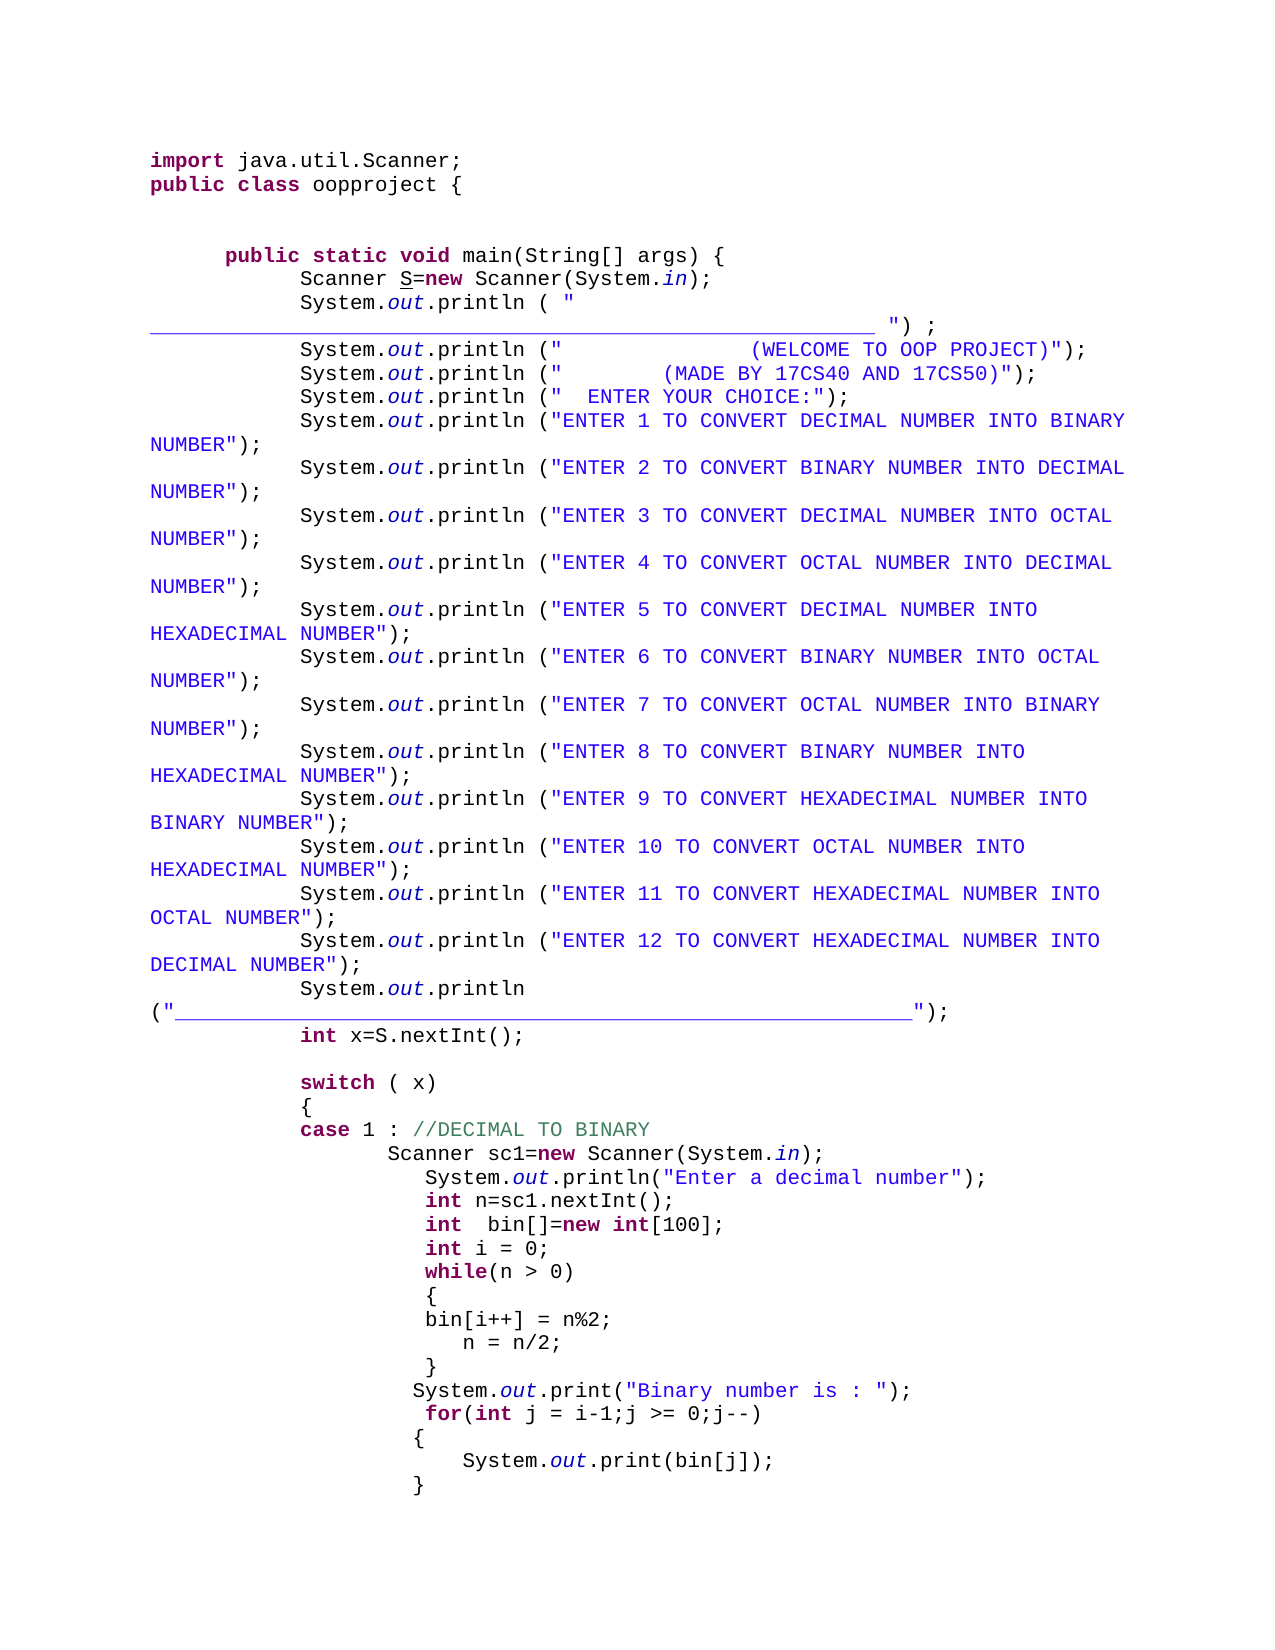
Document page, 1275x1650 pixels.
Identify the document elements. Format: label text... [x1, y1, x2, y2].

text System.out.println ("ENTER 9 TO CONVERT HEXADECIMAL NUMBER INTO BINARY NUMBER"); [150, 788, 1125, 836]
text Scanner S=new Scanner(System.in); [150, 268, 1125, 292]
text bin[i++] = n%2; [150, 1309, 1125, 1332]
text System.out.println ("ENTER 11 TO CONVERT HEXADECIMAL NUMBER INTO OCTAL NUMBER"); [150, 883, 1125, 930]
text System.out.print(bin[j]); [150, 1451, 1125, 1474]
text while(n > 0) [150, 1261, 1125, 1285]
text System.out.println ("ENTER 5 TO CONVERT DECIMAL NUMBER INTO HEXADECIMAL NUMBER"); [150, 599, 1125, 647]
text System.out.println (" (WELCOME TO OOP PROJECT)"); [150, 339, 1125, 363]
text public static void main(String[] args) { [150, 244, 1125, 268]
text int x=S.nextInt(); [150, 1025, 1125, 1048]
text System.out.println (" ENTER YOUR CHOICE:"); [150, 386, 1125, 410]
text public class oopproject { [150, 174, 1125, 197]
text int n=sc1.nextInt(); [150, 1190, 1125, 1214]
text int i = 0; [150, 1238, 1125, 1261]
text System.out.println ("ENTER 1 TO CONVERT DECIMAL NUMBER INTO BINARY NUMBER"); [150, 410, 1125, 457]
text System.out.println ("ENTER 10 TO CONVERT OCTAL NUMBER INTO HEXADECIMAL NUMBER"); [150, 836, 1125, 883]
text System.out.println ("ENTER 12 TO CONVERT HEXADECIMAL NUMBER INTO DECIMAL NUMBER"); [150, 930, 1125, 978]
text { [150, 1096, 1125, 1119]
text int bin[]=new int[100]; [150, 1214, 1125, 1238]
text for(int j = i-1;j >= 0;j--) [150, 1403, 1125, 1427]
text switch ( x) [150, 1072, 1125, 1096]
text System.out.println ("ENTER 2 TO CONVERT BINARY NUMBER INTO DECIMAL NUMBER"); [150, 457, 1125, 505]
text System.out.println ("ENTER 6 TO CONVERT BINARY NUMBER INTO OCTAL NUMBER"); [150, 647, 1125, 694]
text System.out.println ("___________________________________________________________"); [150, 978, 1125, 1025]
text Scanner sc1=new Scanner(System.in); [150, 1143, 1125, 1167]
text System.out.println ("ENTER 8 TO CONVERT BINARY NUMBER INTO HEXADECIMAL NUMBER"); [150, 741, 1125, 788]
text { [150, 1285, 1125, 1309]
text } [150, 1356, 1125, 1379]
text System.out.println ("ENTER 3 TO CONVERT DECIMAL NUMBER INTO OCTAL NUMBER"); [150, 505, 1125, 552]
text System.out.println (" (MADE BY 17CS40 AND 17CS50)"); [150, 363, 1125, 386]
text import java.util.Scanner; [150, 150, 1125, 174]
text System.out.println ("ENTER 4 TO CONVERT OCTAL NUMBER INTO DECIMAL NUMBER"); [150, 552, 1125, 599]
text { [150, 1427, 1125, 1451]
text System.out.println ( " __________________________________________________________ ") ; [150, 292, 1125, 339]
text case 1 : //DECIMAL TO BINARY [150, 1119, 1125, 1143]
text n = n/2; [150, 1332, 1125, 1356]
text System.out.println ("ENTER 7 TO CONVERT OCTAL NUMBER INTO BINARY NUMBER"); [150, 694, 1125, 741]
text } [150, 1474, 1125, 1498]
text System.out.print("Binary number is : "); [150, 1379, 1125, 1403]
text System.out.println("Enter a decimal number"); [150, 1167, 1125, 1190]
